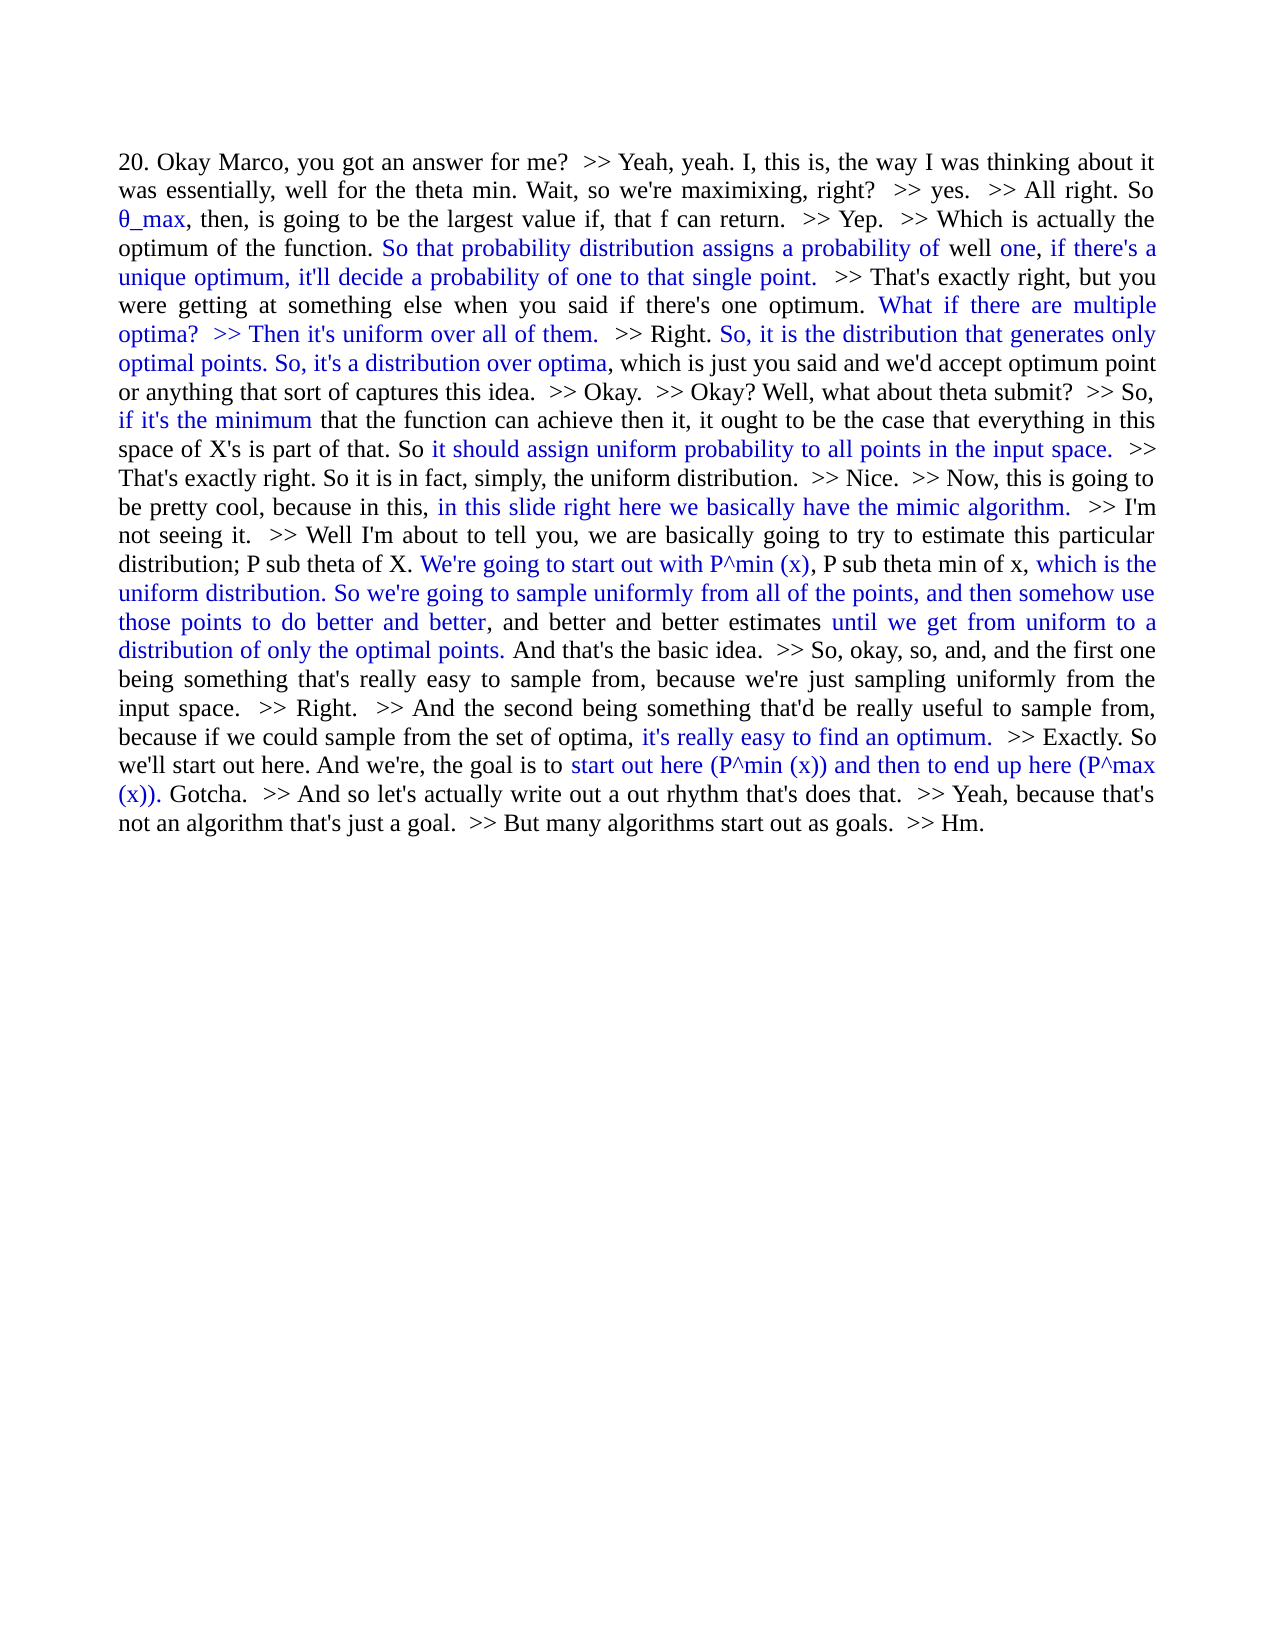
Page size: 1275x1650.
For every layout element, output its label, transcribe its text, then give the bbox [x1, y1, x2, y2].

text 20. Okay Marco, you got an answer for me? >> Yeah, yeah. I, this is, the way I was thinking about it was essentially, well for the theta min. Wait, so we're maximixing, right? >> yes. >> All right. So θ_max, then, is going to be the largest value if, that f can return. >> Yep. >> Which is actually the optimum of the function. So that probability distribution assigns a probability of well one, if there's a unique optimum, it'll decide a probability of one to that single point. >> That's exactly right, but you were getting at something else when you said if there's one optimum. What if there are multiple optima? >> Then it's uniform over all of them. >> Right. So, it is the distribution that generates only optimal points. So, it's a distribution over optima, which is just you said and we'd accept optimum point or anything that sort of captures this idea. >> Okay. >> Okay? Well, what about theta submit? >> So, if it's the minimum that the function can achieve then it, it ought to be the case that everything in this space of X's is part of that. So it should assign uniform probability to all points in the input space. >> That's exactly right. So it is in fact, simply, the uniform distribution. >> Nice. >> Now, this is going to be pretty cool, because in this, in this slide right here we basically have the mimic algorithm. >> I'm not seeing it. >> Well I'm about to tell you, we are basically going to try to estimate this particular distribution; P sub theta of X. We're going to start out with P^min (x), P sub theta min of x, which is the uniform distribution. So we're going to sample uniformly from all of the points, and then somehow use those points to do better and better, and better and better estimates until we get from uniform to a distribution of only the optimal points. And that's the basic idea. >> So, okay, so, and, and the first one being something that's really easy to sample from, because we're just sampling uniformly from the input space. >> Right. >> And the second being something that'd be really useful to sample from, because if we could sample from the set of optima, it's really easy to find an optimum. >> Exactly. So we'll start out here. And we're, the goal is to start out here (P^min (x)) and then to end up here (P^max (x)). Gotcha. >> And so let's actually write out a out rhythm that's does that. >> Yeah, because that's not an algorithm that's just a goal. >> But many algorithms start out as goals. >> Hm. [118, 147, 1157, 837]
